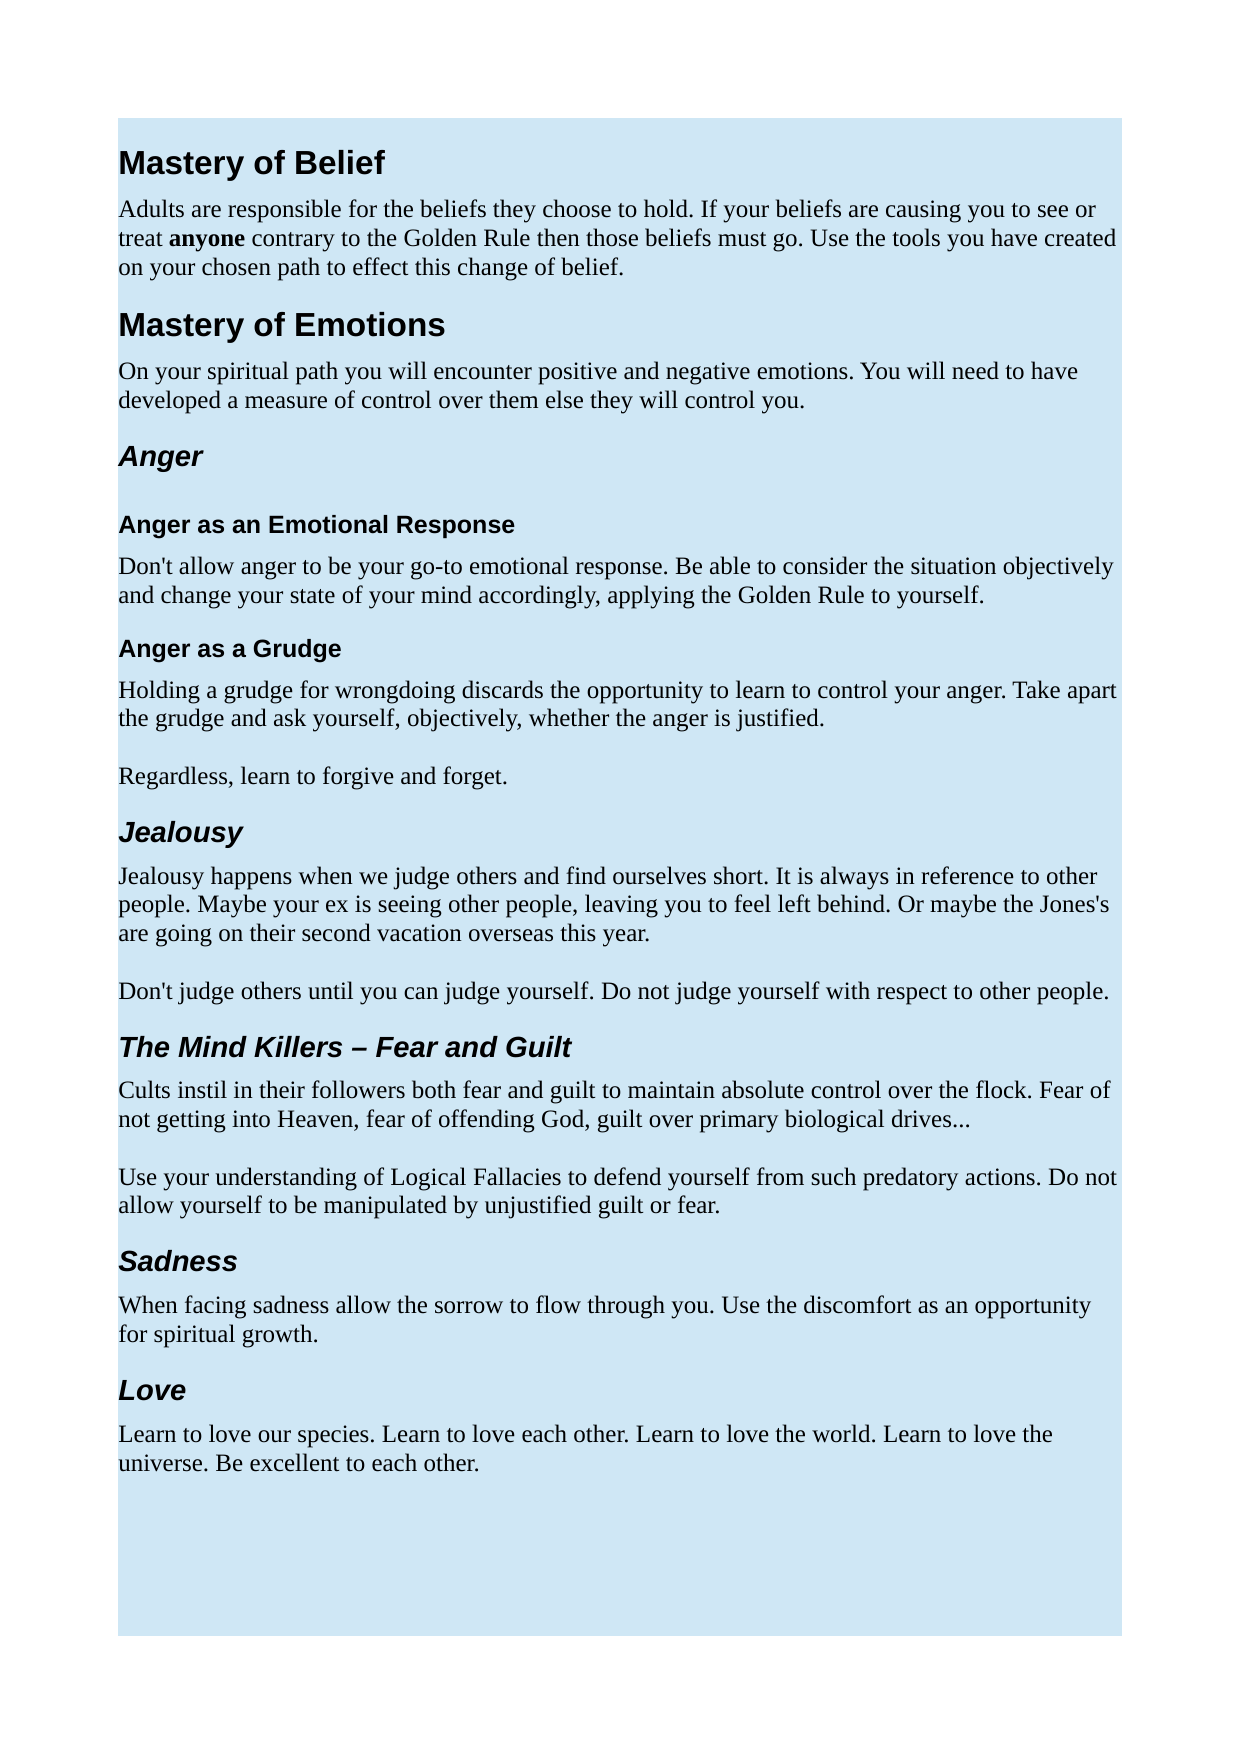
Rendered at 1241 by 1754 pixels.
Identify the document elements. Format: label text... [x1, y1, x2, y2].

text Holding a grudge for wrongdoing discards the opportunity to learn to control your anger. Take apart the grudge and ask yourself, objectively, whether the anger is justified. [118, 675, 1122, 732]
subtitle The Mind Killers – Fear and Guilt [118, 1029, 1122, 1063]
text When facing sadness allow the sorrow to flow through you. Use the discomfort as an opportunity for spiritual growth. [118, 1290, 1122, 1348]
text Don't judge others until you can judge yourself. Do not judge yourself with respect to other people. [118, 976, 1122, 1004]
text Cults instil in their followers both fear and guilt to maintain absolute control over the flock. Fear of not getting into Heaven, fear of offending God, guilt over primary biological drives... [118, 1076, 1122, 1133]
text Regardless, learn to forgive and forget. [118, 761, 1122, 790]
subtitle Anger as an Emotional Response [118, 510, 1122, 538]
text Jealousy happens when we judge others and find ourselves short. It is always in reference to other people. Maybe your ex is seeing other people, leaving you to feel left behind. Or maybe the Jones's are going on their second vacation overseas this year. [118, 861, 1122, 947]
text Adults are responsible for the beliefs they choose to hold. If your beliefs are causing you to see or treat anyone contrary to the Golden Rule then those beliefs must go. Use the tools you have created on your chosen path to effect this change of belief. [118, 194, 1122, 280]
subtitle Anger [118, 439, 1122, 472]
subtitle Jealousy [118, 815, 1122, 848]
subtitle Mastery of Emotions [118, 305, 1122, 344]
text Use your understanding of Logical Fallacies to defend yourself from such predatory actions. Do not allow yourself to be manipulated by unjustified guilt or fear. [118, 1162, 1122, 1219]
subtitle Anger as a Grudge [118, 633, 1122, 662]
subtitle Sadness [118, 1244, 1122, 1278]
subtitle Mastery of Belief [118, 143, 1122, 182]
text On your spiritual path you will encounter positive and negative emotions. You will need to have developed a measure of control over them else they will control you. [118, 356, 1122, 414]
text Don't allow anger to be your go-to emotional response. Be able to consider the situation objectively and change your state of your mind accordingly, applying the Golden Rule to yourself. [118, 551, 1122, 608]
text Learn to love our species. Learn to love each other. Learn to love the world. Learn to love the universe. Be excellent to each other. [118, 1419, 1122, 1476]
subtitle Love [118, 1373, 1122, 1406]
